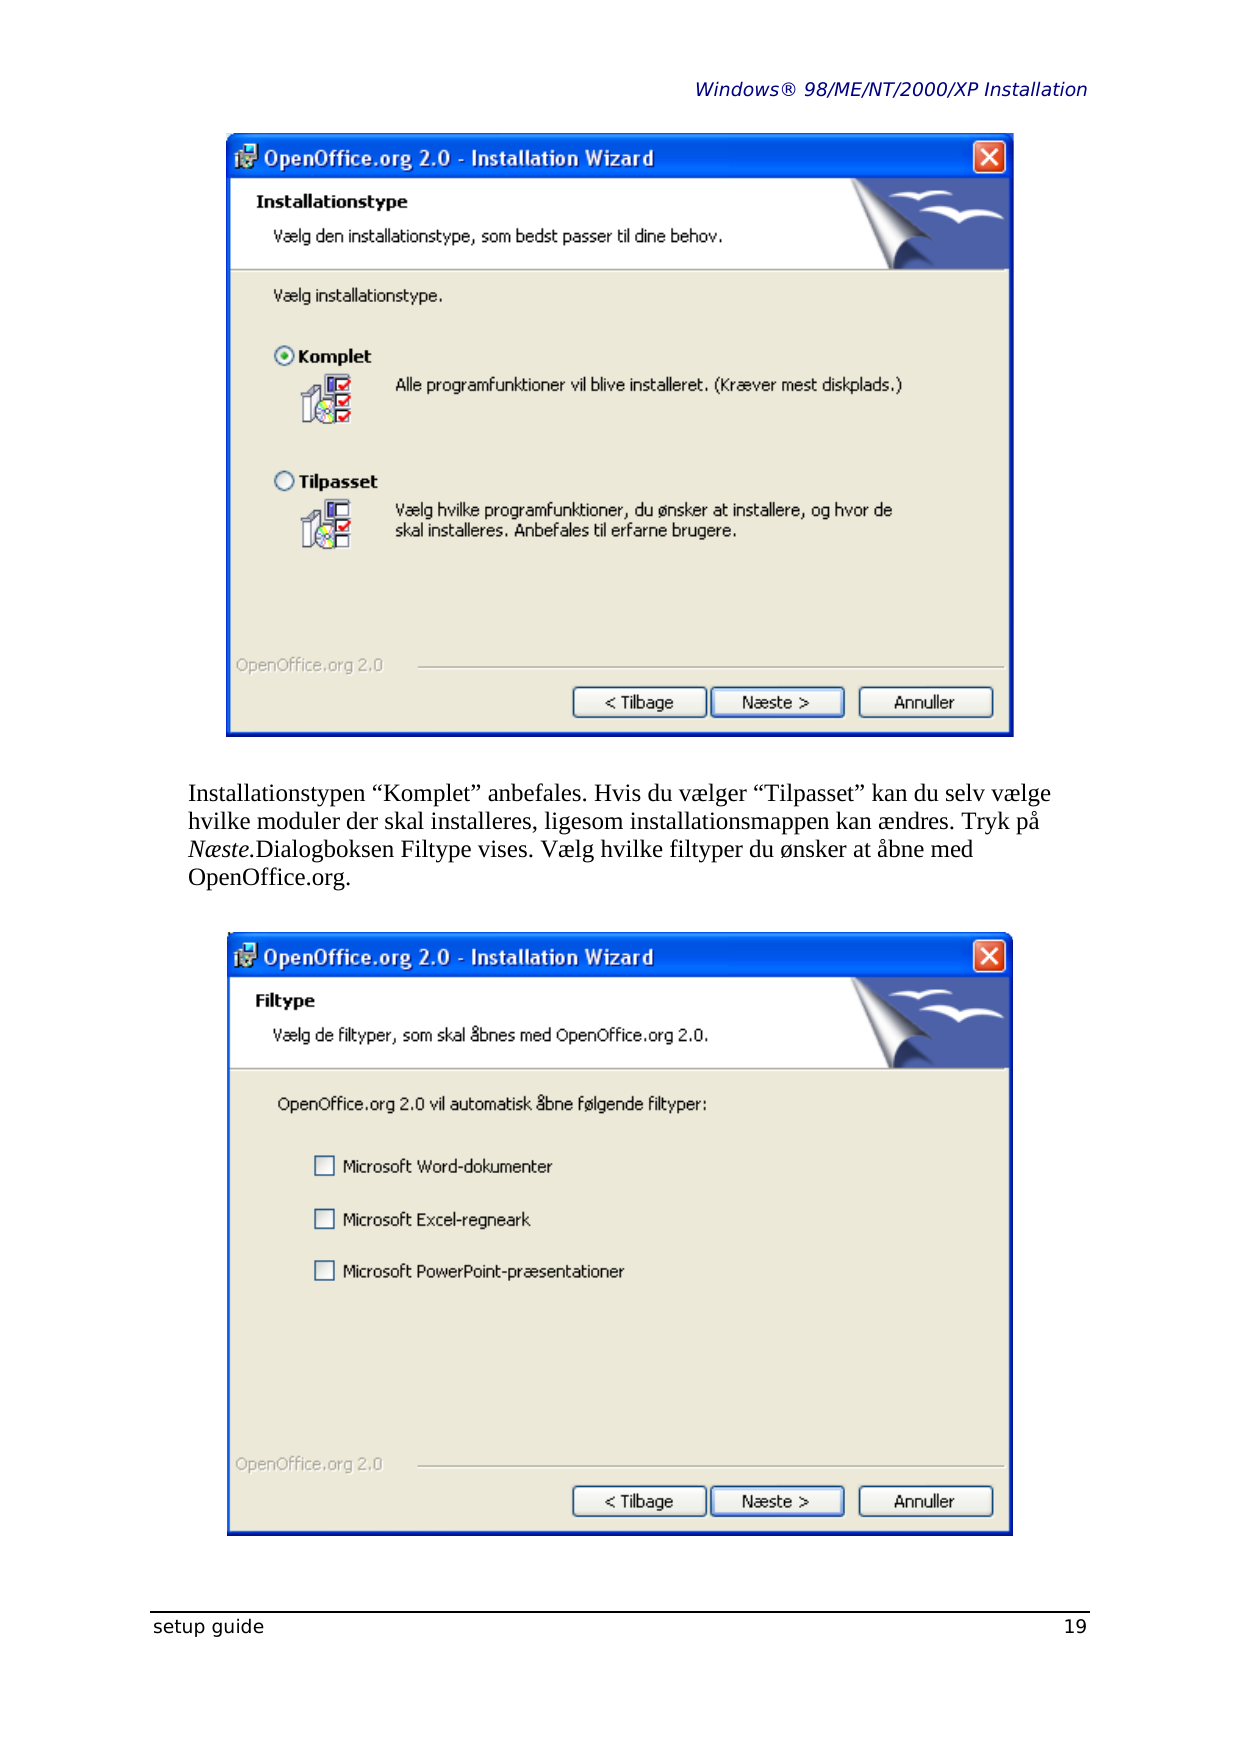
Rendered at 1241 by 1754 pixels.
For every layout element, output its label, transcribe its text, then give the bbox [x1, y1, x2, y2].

picture [227, 932, 1013, 1536]
text Installationstypen “Komplet” anbefales. Hvis du vælger “Tilpasset” kan du selv vælge hvilke moduler der skal installeres, ligesom installationsmappen kan ændres. Tryk på Næste.Dialogboksen Filtype vises. Vælg hvilke filtyper du ønsker at åbne med OpenOffice.org. [188, 779, 1090, 890]
picture [226, 133, 1014, 737]
